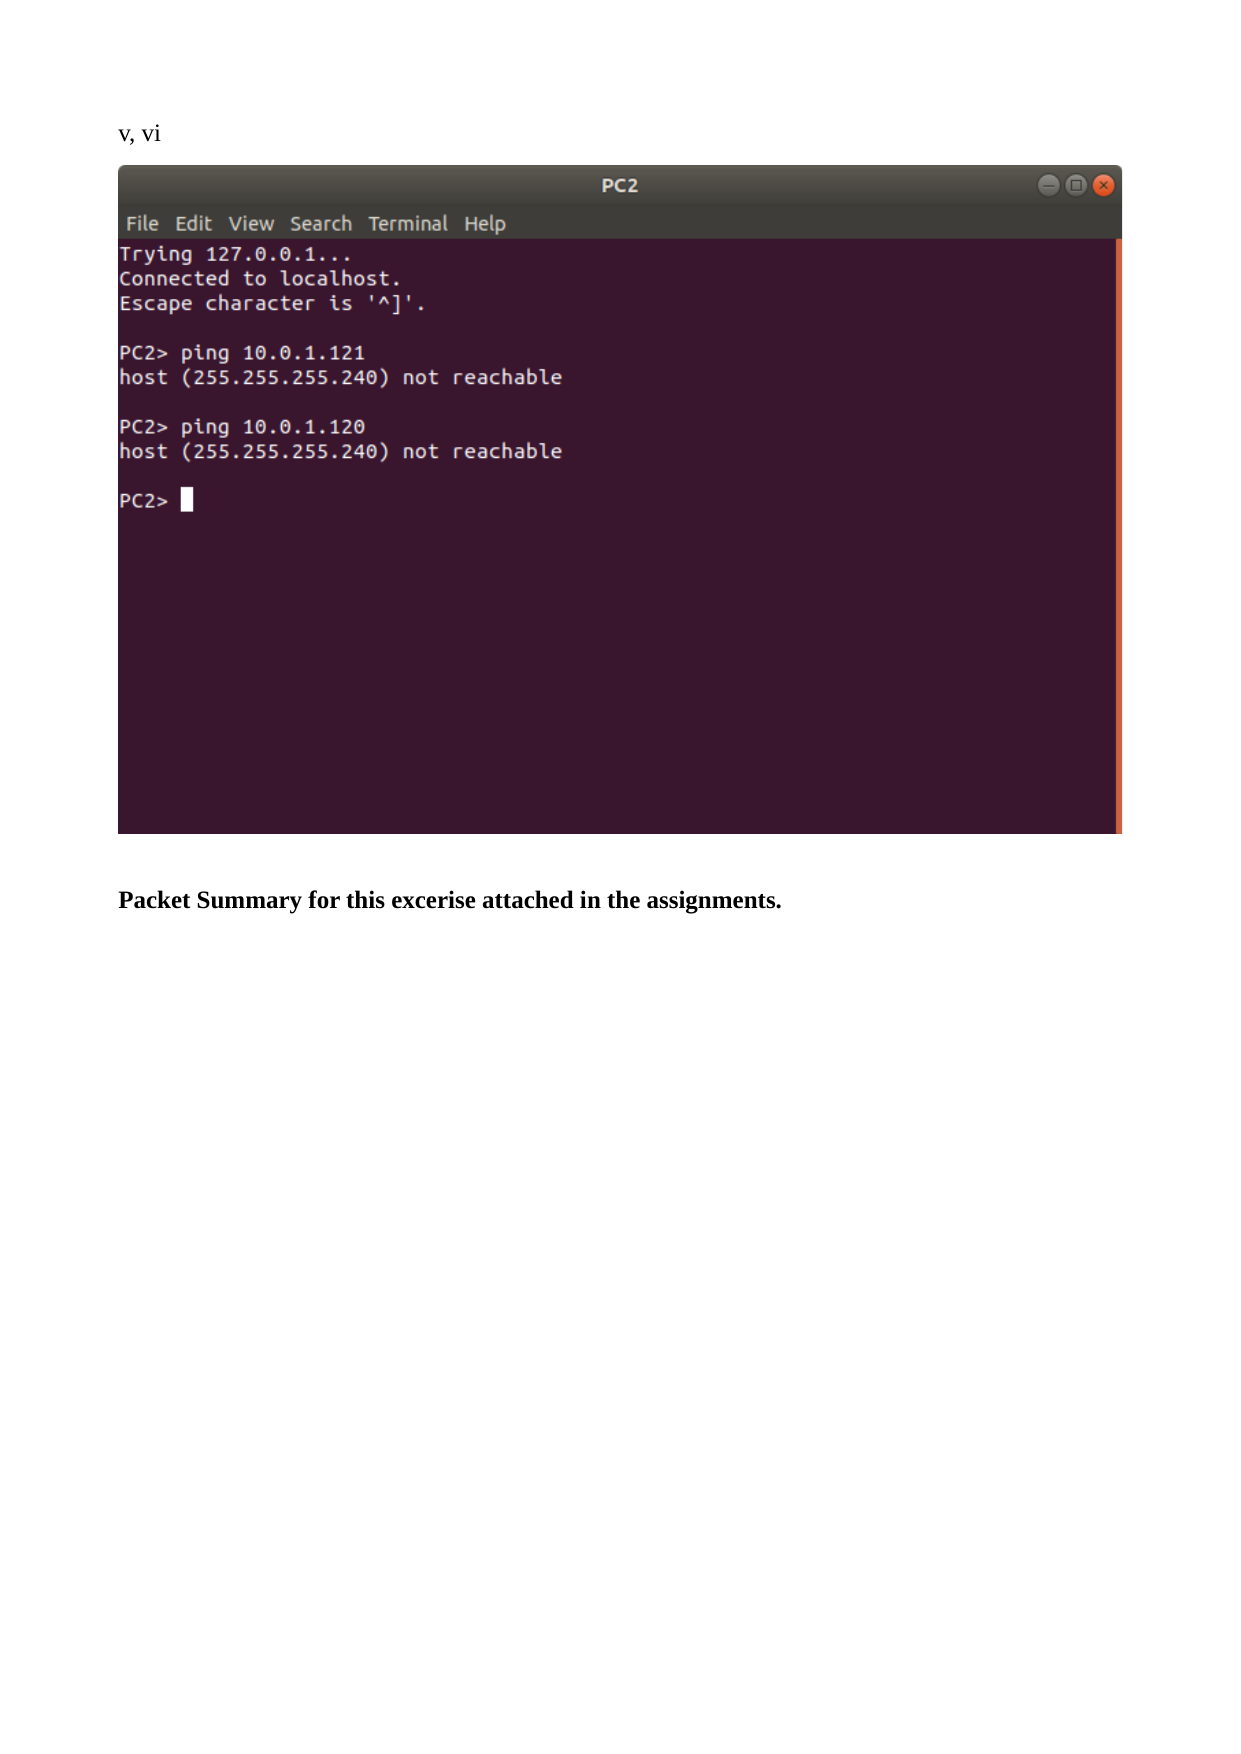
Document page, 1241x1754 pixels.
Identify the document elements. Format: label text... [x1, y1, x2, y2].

picture [118, 165, 1123, 834]
text v, vi [118, 118, 1122, 147]
text Packet Summary for this excerise attached in the assignments. [118, 885, 1122, 914]
